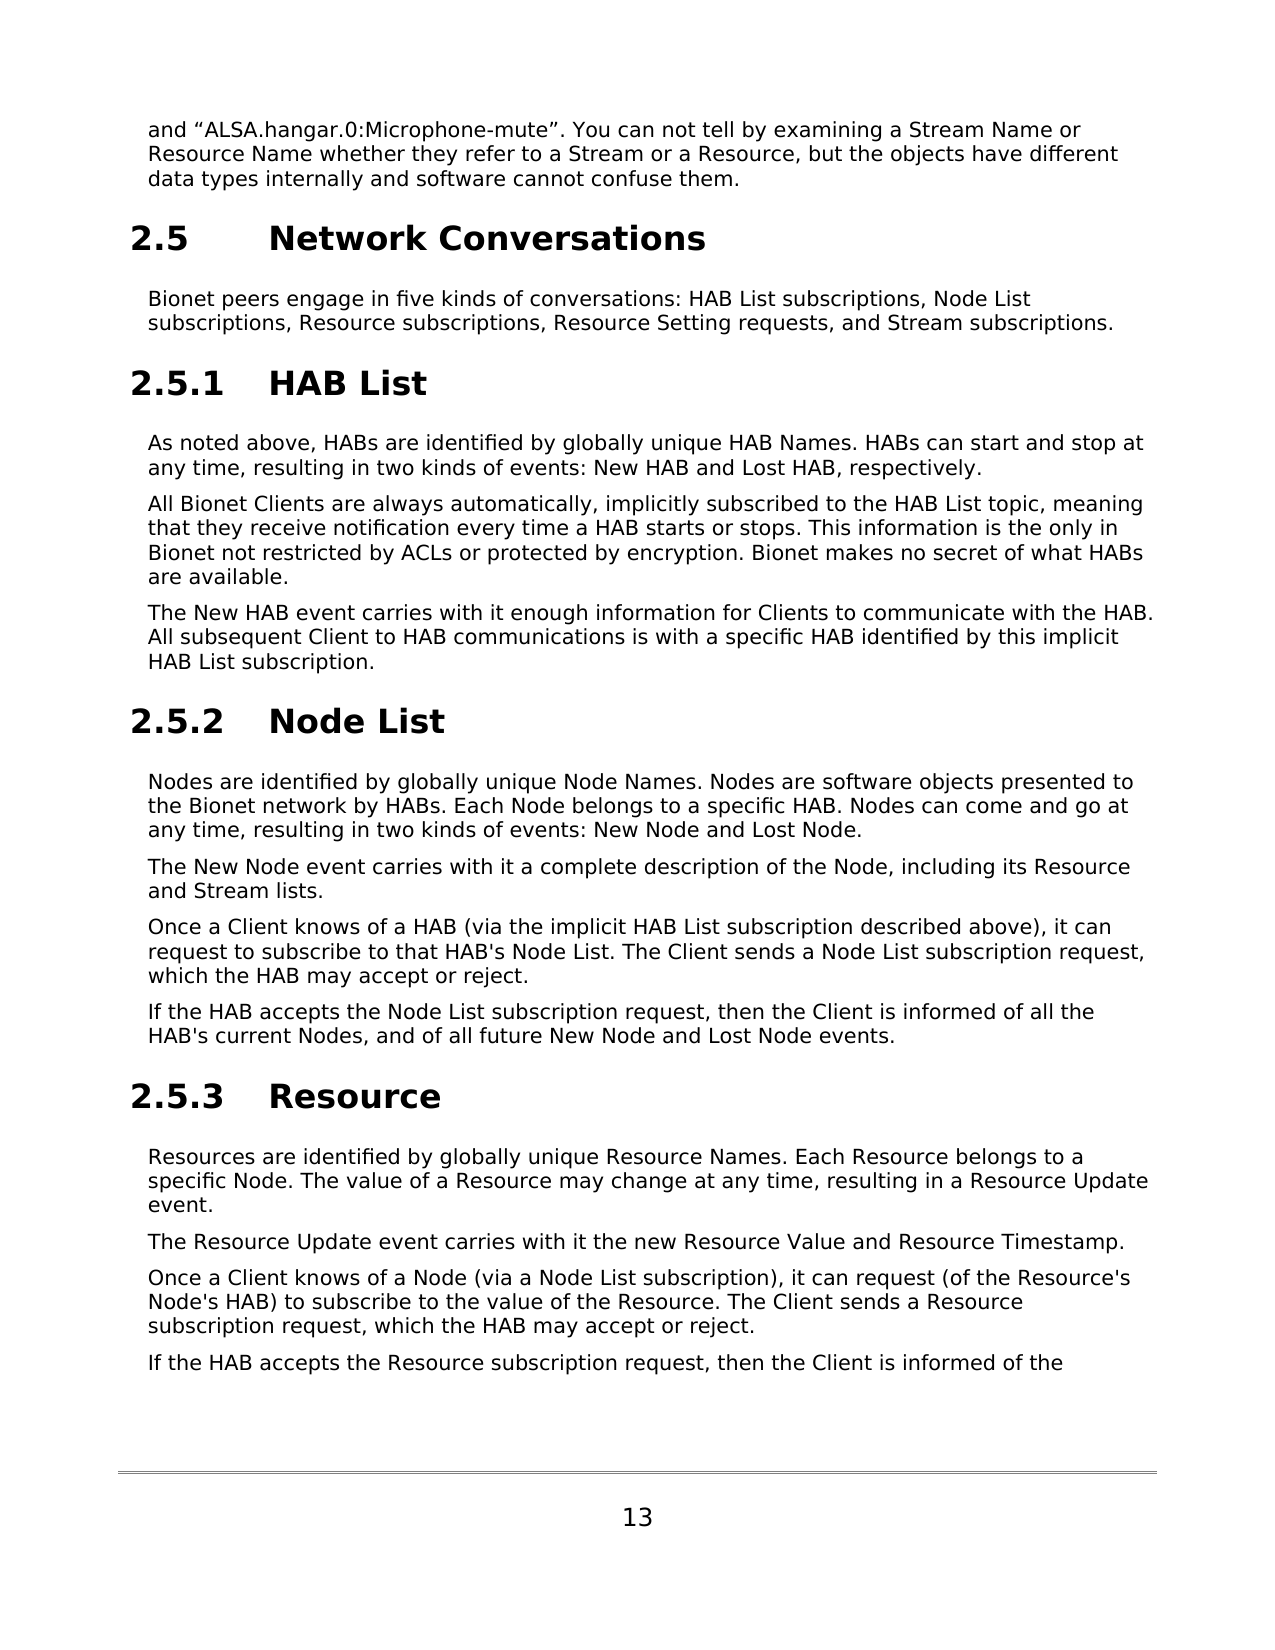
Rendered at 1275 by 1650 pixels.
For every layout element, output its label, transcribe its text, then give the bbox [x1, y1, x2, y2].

text and “ALSA.hangar.0:Microphone-mute”. You can not tell by examining a Stream Name or Resource Name whether they refer to a Stream or a Resource, but the objects have different data types internally and software cannot confuse them. [148, 118, 1157, 191]
text Once a Client knows of a Node (via a Node List subscription), it can request (of the Resource's Node's HAB) to subscribe to the value of the Resource. The Client sends a Resource subscription request, which the HAB may accept or reject. [148, 1266, 1157, 1339]
text As noted above, HABs are identified by globally unique HAB Names. HABs can start and stop at any time, resulting in two kinds of events: New HAB and Lost HAB, respectively. [148, 431, 1157, 480]
text If the HAB accepts the Resource subscription request, then the Client is informed of the [148, 1351, 1157, 1375]
text Nodes are identified by globally unique Node Names. Nodes are software objects presented to the Bionet network by HABs. Each Node belongs to a specific HAB. Nodes can come and go at any time, resulting in two kinds of events: New Node and Lost Node. [148, 770, 1157, 843]
subtitle Resource [118, 1077, 1157, 1116]
subtitle Network Conversations [118, 219, 1157, 258]
text Once a Client knows of a HAB (via the implicit HAB List subscription described above), it can request to subscribe to that HAB's Node List. The Client sends a Node List subscription request, which the HAB may accept or reject. [148, 915, 1157, 988]
text The New Node event carries with it a complete description of the Node, including its Resource and Stream lists. [148, 855, 1157, 903]
text Resources are identified by globally unique Resource Names. Each Resource belongs to a specific Node. The value of a Resource may change at any time, resulting in a Resource Update event. [148, 1145, 1157, 1218]
subtitle Node List [118, 702, 1157, 741]
subtitle HAB List [118, 364, 1157, 403]
text If the HAB accepts the Node List subscription request, then the Client is informed of all the HAB's current Nodes, and of all future New Node and Lost Node events. [148, 1000, 1157, 1049]
text Bionet peers engage in five kinds of conversations: HAB List subscriptions, Node List subscriptions, Resource subscriptions, Resource Setting requests, and Stream subscriptions. [148, 287, 1157, 335]
text The Resource Update event carries with it the new Resource Value and Resource Timestamp. [148, 1230, 1157, 1254]
text All Bionet Clients are always automatically, implicitly subscribed to the HAB List topic, meaning that they receive notification every time a HAB starts or stops. This information is the only in Bionet not restricted by ACLs or protected by encryption. Bionet makes no secret of what HABs are available. [148, 492, 1157, 589]
text The New HAB event carries with it enough information for Clients to communicate with the HAB. All subsequent Client to HAB communications is with a specific HAB identified by this implicit HAB List subscription. [148, 601, 1157, 674]
